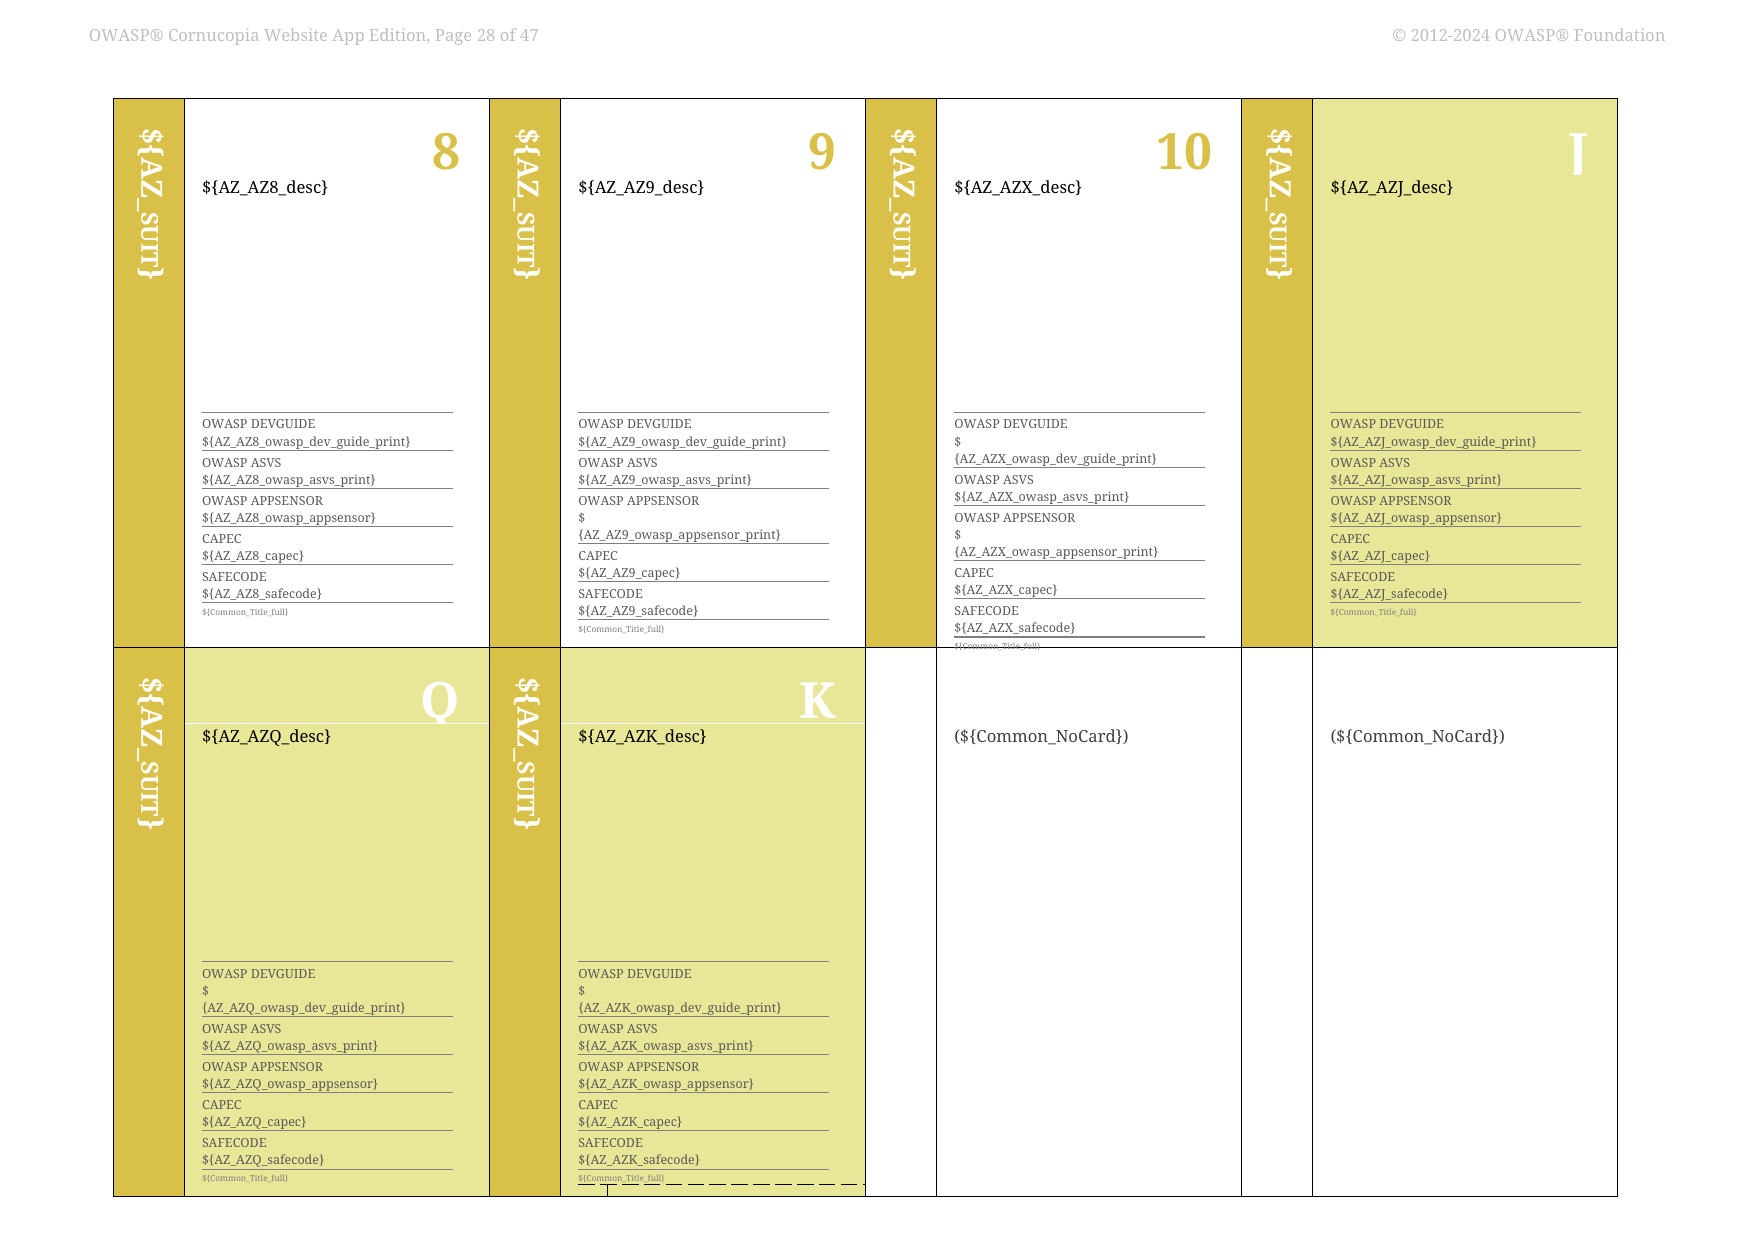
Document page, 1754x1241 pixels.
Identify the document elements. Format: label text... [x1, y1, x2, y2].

table_cell [866, 648, 936, 1196]
table_cell CAPEC ${AZ_AZ9_capec} [578, 544, 829, 581]
table_cell Q [185, 648, 489, 723]
table_cell OWASP ASVS ${AZ_AZX_owasp_asvs_print} [954, 468, 1205, 505]
table_cell ${Common_Title_full} [202, 603, 453, 617]
table_cell CAPEC ${AZ_AZ8_capec} [202, 527, 453, 564]
table_cell SAFECODE ${AZ_AZ9_safecode} [578, 582, 829, 619]
table_cell [1242, 648, 1312, 1196]
table_cell ${AZ_AZK_desc} [561, 724, 865, 960]
table_cell ${Common_Title_full} [1330, 603, 1581, 617]
table_cell ${Common_Title_full} [954, 638, 1205, 647]
table_header 9 [561, 99, 865, 174]
table_cell SAFECODE ${AZ_AZX_safecode} [954, 599, 1205, 636]
table_header OWASP DEVGUIDE ${AZ_AZK_owasp_dev_guide_print} [578, 962, 829, 1016]
table_cell OWASP APPSENSOR ${AZ_AZQ_owasp_appsensor} [202, 1055, 453, 1092]
table_cell [1313, 411, 1617, 647]
table_cell OWASP APPSENSOR ${AZ_AZ8_owasp_appsensor} [202, 489, 453, 526]
table_cell OWASP ASVS ${AZ_AZ9_owasp_asvs_print} [578, 451, 829, 488]
table_cell OWASP ASVS ${AZ_AZ8_owasp_asvs_print} [202, 451, 453, 488]
table_cell CAPEC ${AZ_AZJ_capec} [1330, 527, 1581, 564]
table_cell SAFECODE ${AZ_AZQ_safecode} [202, 1131, 453, 1168]
table_cell OWASP APPSENSOR ${AZ_AZK_owasp_appsensor} [578, 1055, 829, 1092]
table_cell [561, 960, 865, 1196]
table_header ${AZ_suit} [866, 99, 936, 647]
table_cell [1313, 960, 1617, 1196]
table_header 8 [185, 99, 489, 174]
table_cell ${Common_Title_full} [578, 1170, 829, 1184]
table_cell ${AZ_suit} [114, 648, 184, 1196]
table_cell CAPEC ${AZ_AZQ_capec} [202, 1093, 453, 1130]
table_cell (${Common_NoCard}) [1313, 724, 1617, 960]
table_cell CAPEC ${AZ_AZK_capec} [578, 1093, 829, 1130]
table_cell OWASP APPSENSOR ${AZ_AZX_owasp_appsensor_print} [954, 506, 1205, 560]
table_header [108, 98, 113, 1196]
table_header ${AZ_suit} [114, 99, 184, 647]
table_header J [1313, 99, 1617, 174]
table_header OWASP DEVGUIDE ${AZ_AZX_owasp_dev_guide_print} [954, 413, 1205, 467]
table_header ${AZ_suit} [490, 99, 560, 647]
table_cell [185, 411, 489, 647]
table_cell ${AZ_AZQ_desc} [185, 724, 489, 960]
table_cell OWASP ASVS ${AZ_AZQ_owasp_asvs_print} [202, 1017, 453, 1054]
table_cell SAFECODE ${AZ_AZJ_safecode} [1330, 565, 1581, 602]
table_cell CAPEC ${AZ_AZX_capec} [954, 561, 1205, 598]
table_cell ${AZ_suit} [490, 648, 560, 1196]
table_cell OWASP APPSENSOR ${AZ_AZ9_owasp_appsensor_print} [578, 489, 829, 543]
table_cell [185, 960, 489, 1196]
table_header OWASP DEVGUIDE ${AZ_AZ9_owasp_dev_guide_print} [578, 413, 829, 450]
table_cell ${AZ_AZ8_desc} [185, 174, 489, 411]
table_cell (${Common_NoCard}) [937, 724, 1241, 960]
table_cell OWASP APPSENSOR ${AZ_AZJ_owasp_appsensor} [1330, 489, 1581, 526]
table_cell SAFECODE ${AZ_AZ8_safecode} [202, 565, 453, 602]
table_header [578, 1184, 607, 1196]
table_cell ${AZ_AZJ_desc} [1313, 174, 1617, 411]
table_header OWASP DEVGUIDE ${AZ_AZ8_owasp_dev_guide_print} [202, 413, 453, 450]
table_cell ${Common_Title_full} [578, 620, 829, 634]
table_cell [1313, 648, 1617, 723]
table_cell ${Common_Title_full} [202, 1170, 453, 1184]
table_header ${AZ_suit} [1242, 99, 1312, 647]
table_header 10 [937, 99, 1241, 174]
table_cell SAFECODE ${AZ_AZK_safecode} [578, 1131, 829, 1168]
table_cell [937, 411, 1241, 647]
table_cell ${AZ_AZ9_desc} [561, 174, 865, 411]
table_cell OWASP ASVS ${AZ_AZJ_owasp_asvs_print} [1330, 451, 1581, 488]
table_cell [561, 411, 865, 647]
table_header OWASP DEVGUIDE ${AZ_AZQ_owasp_dev_guide_print} [202, 962, 453, 1016]
table_cell [937, 648, 1241, 723]
table_cell OWASP ASVS ${AZ_AZK_owasp_asvs_print} [578, 1017, 829, 1054]
table_header [608, 1184, 865, 1196]
table_cell [937, 960, 1241, 1196]
table_cell ${AZ_AZX_desc} [937, 174, 1241, 411]
table_cell K [561, 648, 865, 723]
table_header OWASP DEVGUIDE ${AZ_AZJ_owasp_dev_guide_print} [1330, 413, 1581, 450]
